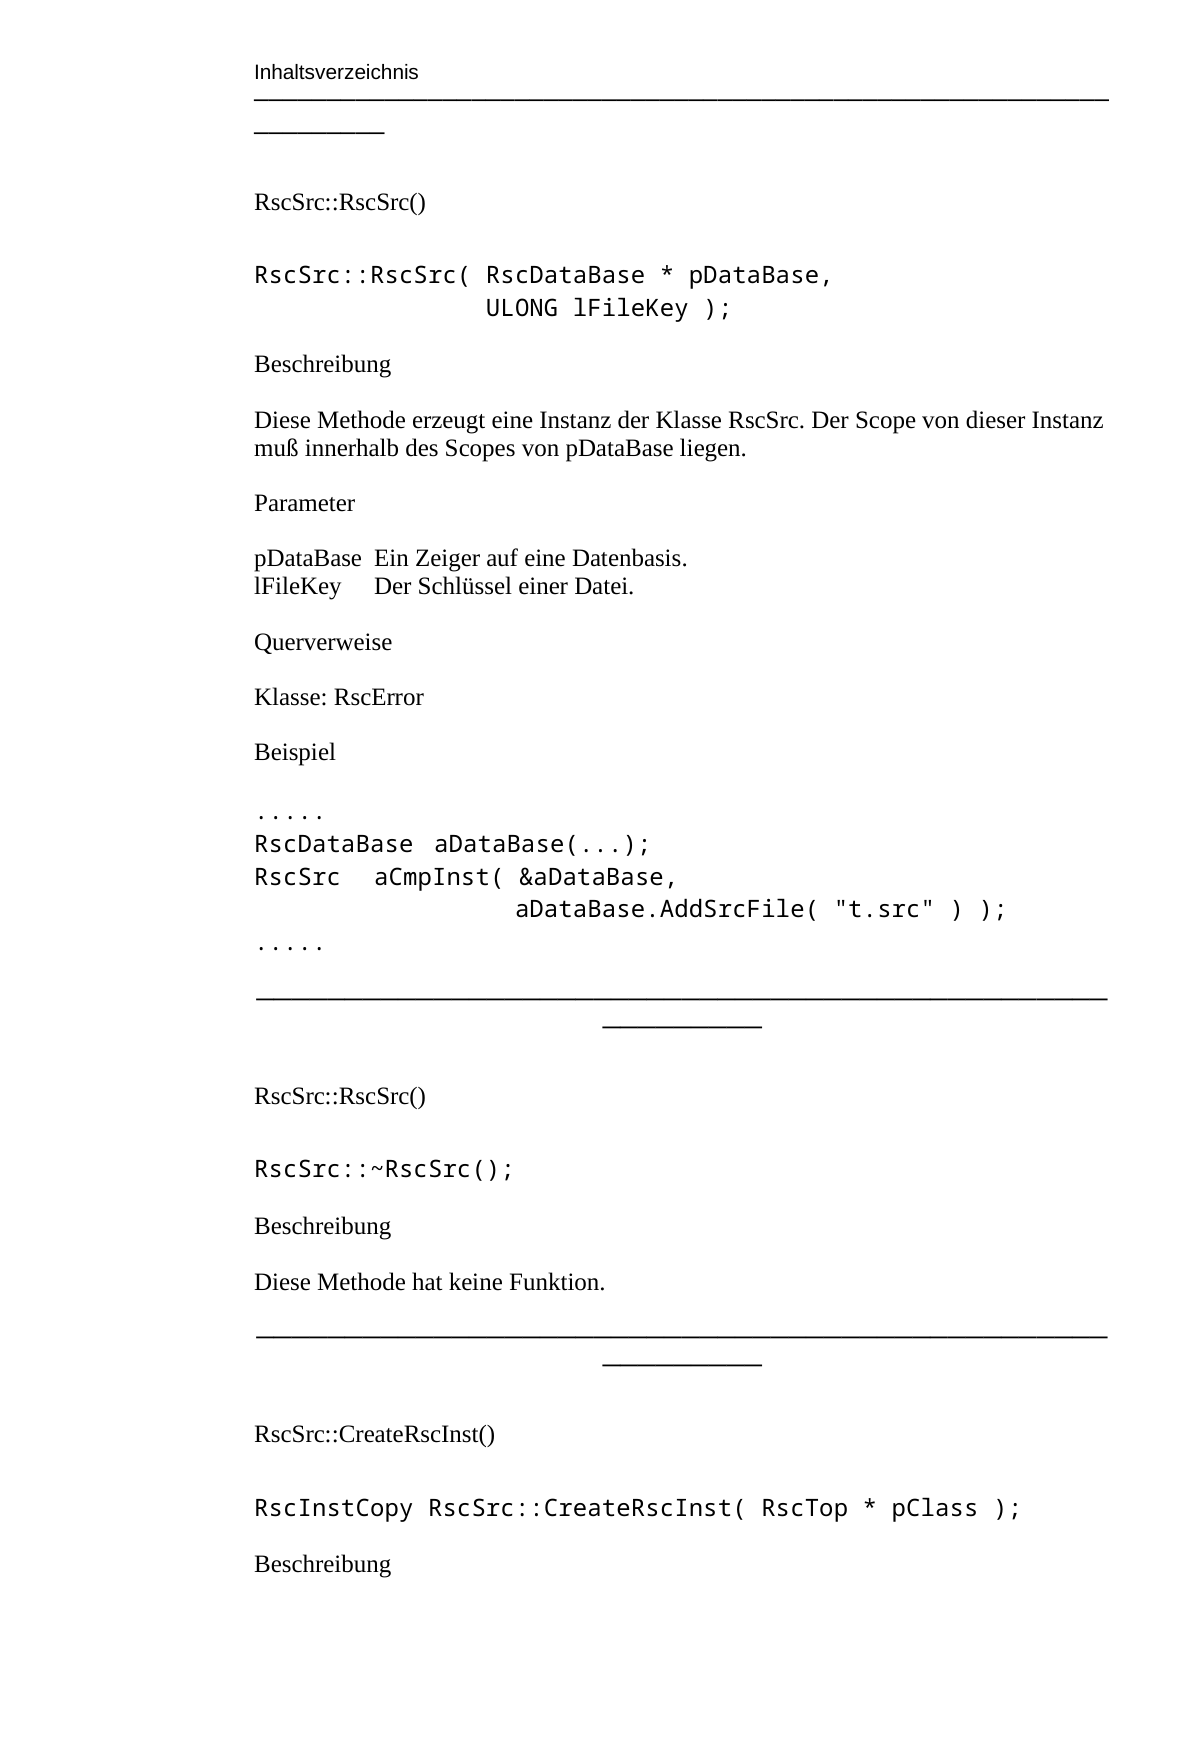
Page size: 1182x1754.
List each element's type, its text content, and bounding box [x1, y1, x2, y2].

list ..... [254, 925, 1110, 957]
text Klasse: RscError [254, 683, 1110, 711]
text Beispiel [254, 738, 1110, 766]
text ───────────────────────────────────────────────────────── [254, 1323, 1110, 1379]
list ULONG lFileKey ); [254, 290, 1110, 323]
list RscInstCopy RscSrc::CreateRscInst( RscTop * pClass ); [254, 1490, 1110, 1523]
list RscDataBase aDataBase(...); [254, 827, 1110, 859]
list RscSrc::RscSrc( RscDataBase * pDataBase, [254, 257, 1110, 290]
list RscSrc::~RscSrc(); [254, 1152, 1110, 1185]
text lFileKey Der Schlüssel einer Datei. [254, 572, 1110, 600]
text Beschreibung [254, 1551, 1110, 1578]
list RscSrc aCmpInst( &aDataBase, [254, 859, 1110, 892]
list aDataBase.AddSrcFile( "t.src" ) ); [254, 892, 1110, 925]
text pDataBase Ein Zeiger auf eine Datenbasis. [254, 544, 1110, 572]
text Parameter [254, 489, 1110, 517]
text Beschreibung [254, 1212, 1110, 1240]
text Diese Methode hat keine Funktion. [254, 1268, 1110, 1296]
text Diese Methode erzeugt eine Instanz der Klasse RscSrc. Der Scope von dieser Instanz muß innerhalb des Scopes von pDataBase liegen. [254, 406, 1110, 461]
text RscSrc::RscSrc() [254, 1082, 1110, 1110]
text ───────────────────────────────────────────────────────── [254, 985, 1110, 1041]
text Beschreibung [254, 351, 1110, 378]
list ..... [254, 794, 1110, 827]
text Querverweise [254, 628, 1110, 655]
text RscSrc::CreateRscInst() [254, 1421, 1110, 1448]
text RscSrc::RscSrc() [254, 188, 1110, 216]
